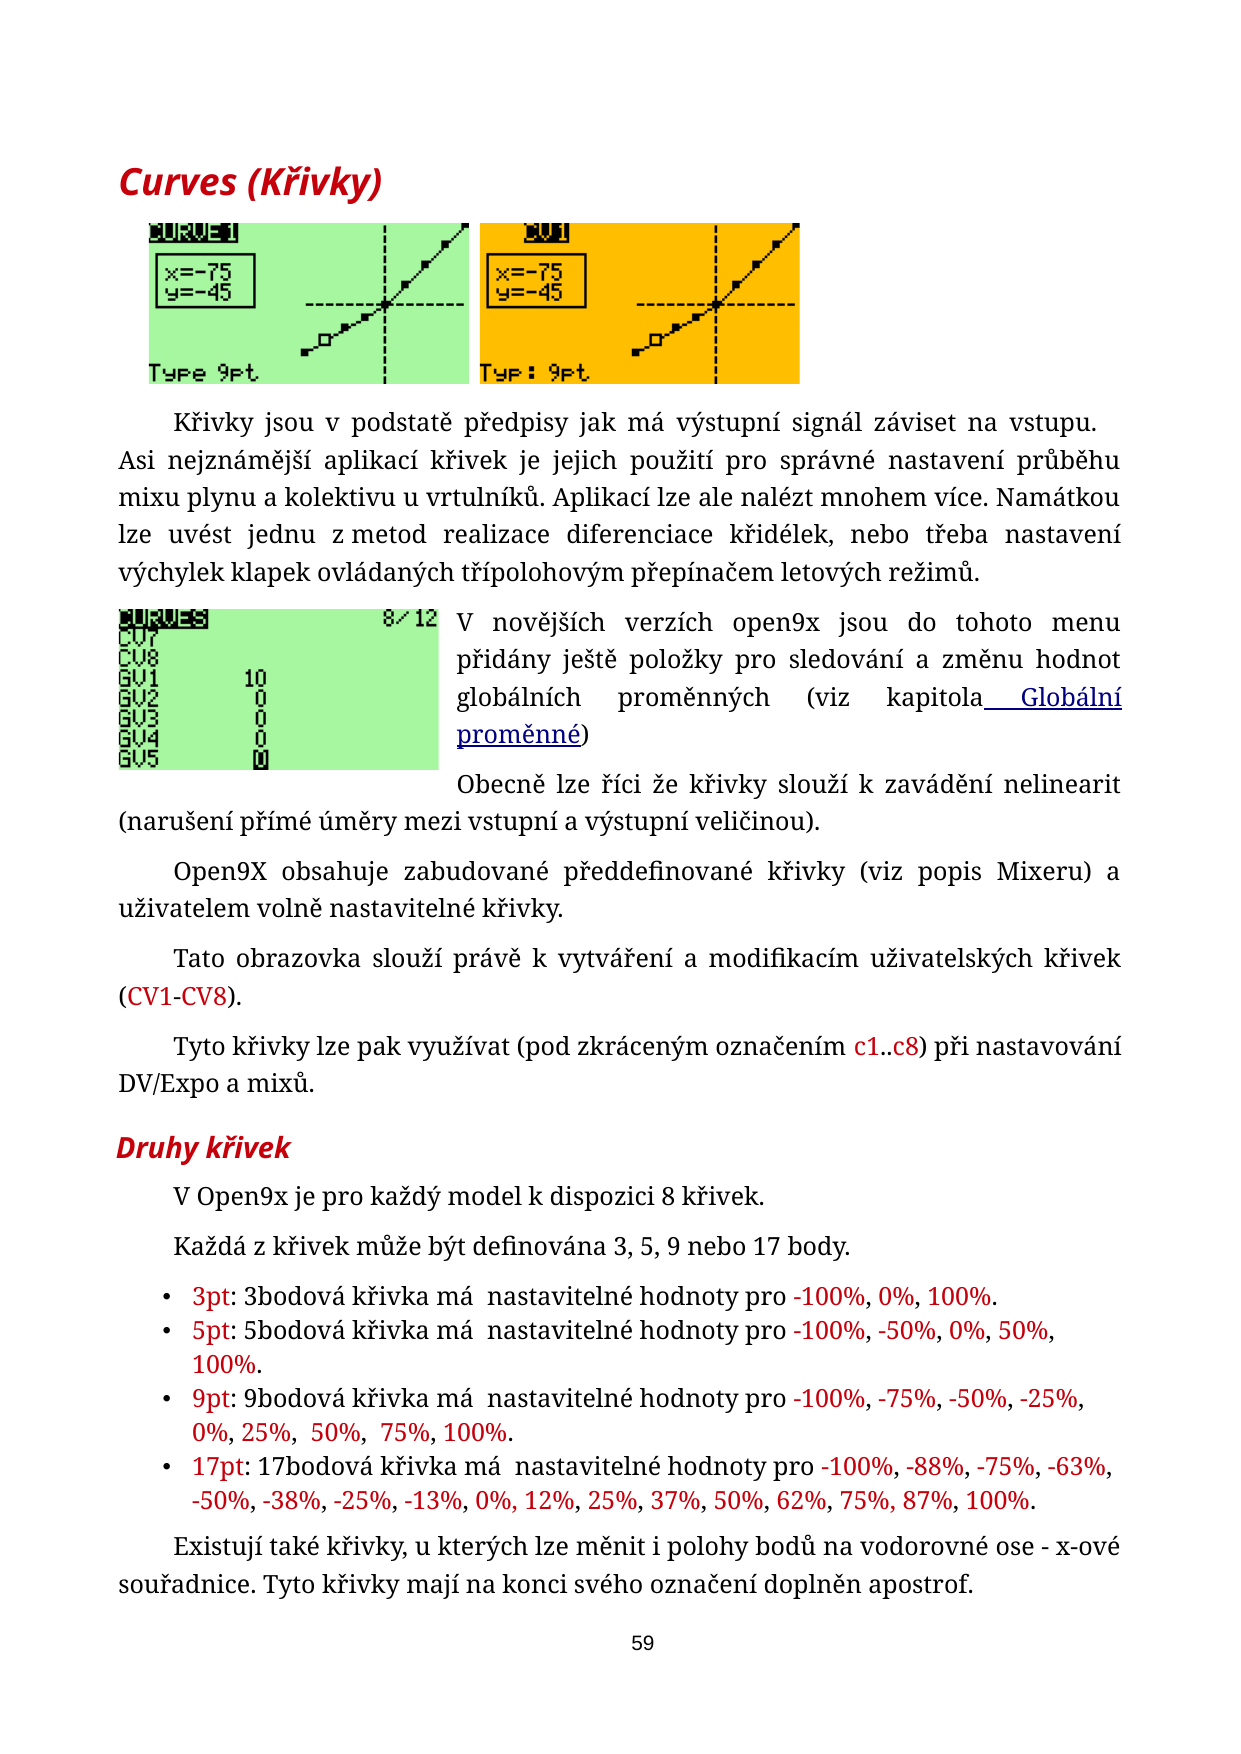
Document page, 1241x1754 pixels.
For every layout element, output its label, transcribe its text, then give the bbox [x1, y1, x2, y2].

text Open9X obsahuje zabudované předdefinované křivky (viz popis Mixeru) a uživatelem volně nastavitelné křivky. [118, 854, 1122, 925]
text V Open9x je pro každý model k dispozici 8 křivek. [118, 1179, 1122, 1213]
picture [479, 223, 800, 384]
text Existují také křivky, u kterých lze měnit i polohy bodů na vodorovné ose - x-ové souřadnice. Tyto křivky mají na konci svého označení doplněn apostrof. [118, 1529, 1122, 1600]
text Tato obrazovka slouží právě k vytváření a modifikacím uživatelských křivek (CV1-CV8). [118, 941, 1122, 1012]
list 9pt: 9bodová křivka má nastavitelné hodnoty pro -100%, -75%, -50%, -25%, 0%, 25%, 50%, 75%, 100%. [162, 1381, 1122, 1449]
text Tyto křivky lze pak využívat (pod zkráceným označením c1..c8) při nastavování DV/Expo a mixů. [118, 1028, 1122, 1100]
picture [148, 223, 469, 384]
list 5pt: 5bodová křivka má nastavitelné hodnoty pro -100%, -50%, 0%, 50%, 100%. [162, 1313, 1122, 1381]
subtitle Druhy křivek [116, 1127, 1122, 1167]
text Obecně lze říci že křivky slouží k zavádění nelinearit (naru­šení přímé úměry mezi vstupní a výstupní veličinou). [118, 766, 1122, 838]
picture [118, 609, 439, 770]
text Každá z křivek může být definována 3, 5, 9 nebo 17 body. [118, 1229, 1122, 1263]
text Křivky jsou v podstatě předpisy jak má výstupní signál záviset na vstupu. Asi nejznámější aplikací křivek je jejich použití pro správné nastavení průběhu mixu plynu a kolektivu u vrtulníků. Aplikací lze ale nalézt mnohem více. Namátkou lze uvést jednu z me­tod realizace diferenciace křidélek, nebo třeba nastavení výchylek klapek ovládaných tří­polohovým přepínačem letových režimů. [118, 230, 1122, 588]
list 17pt: 17bodová křivka má nastavitelné hodnoty pro -100%, -88%, -75%, -63%, -50%, -38%, -25%, -13%, 0%, 12%, 25%, 37%, 50%, 62%, 75%, 87%, 100%. [162, 1449, 1122, 1517]
list 3pt: 3bodová křivka má nastavitelné hodnoty pro -100%, 0%, 100%. [162, 1279, 1122, 1313]
subtitle Curves (Křivky) [118, 155, 1122, 206]
text V novějších verzích open9x jsou do tohoto menu přidány ještě položky pro sledování a změnu hodnot globálních proměnných (viz kapitola Globální proměnné) [118, 604, 1122, 751]
